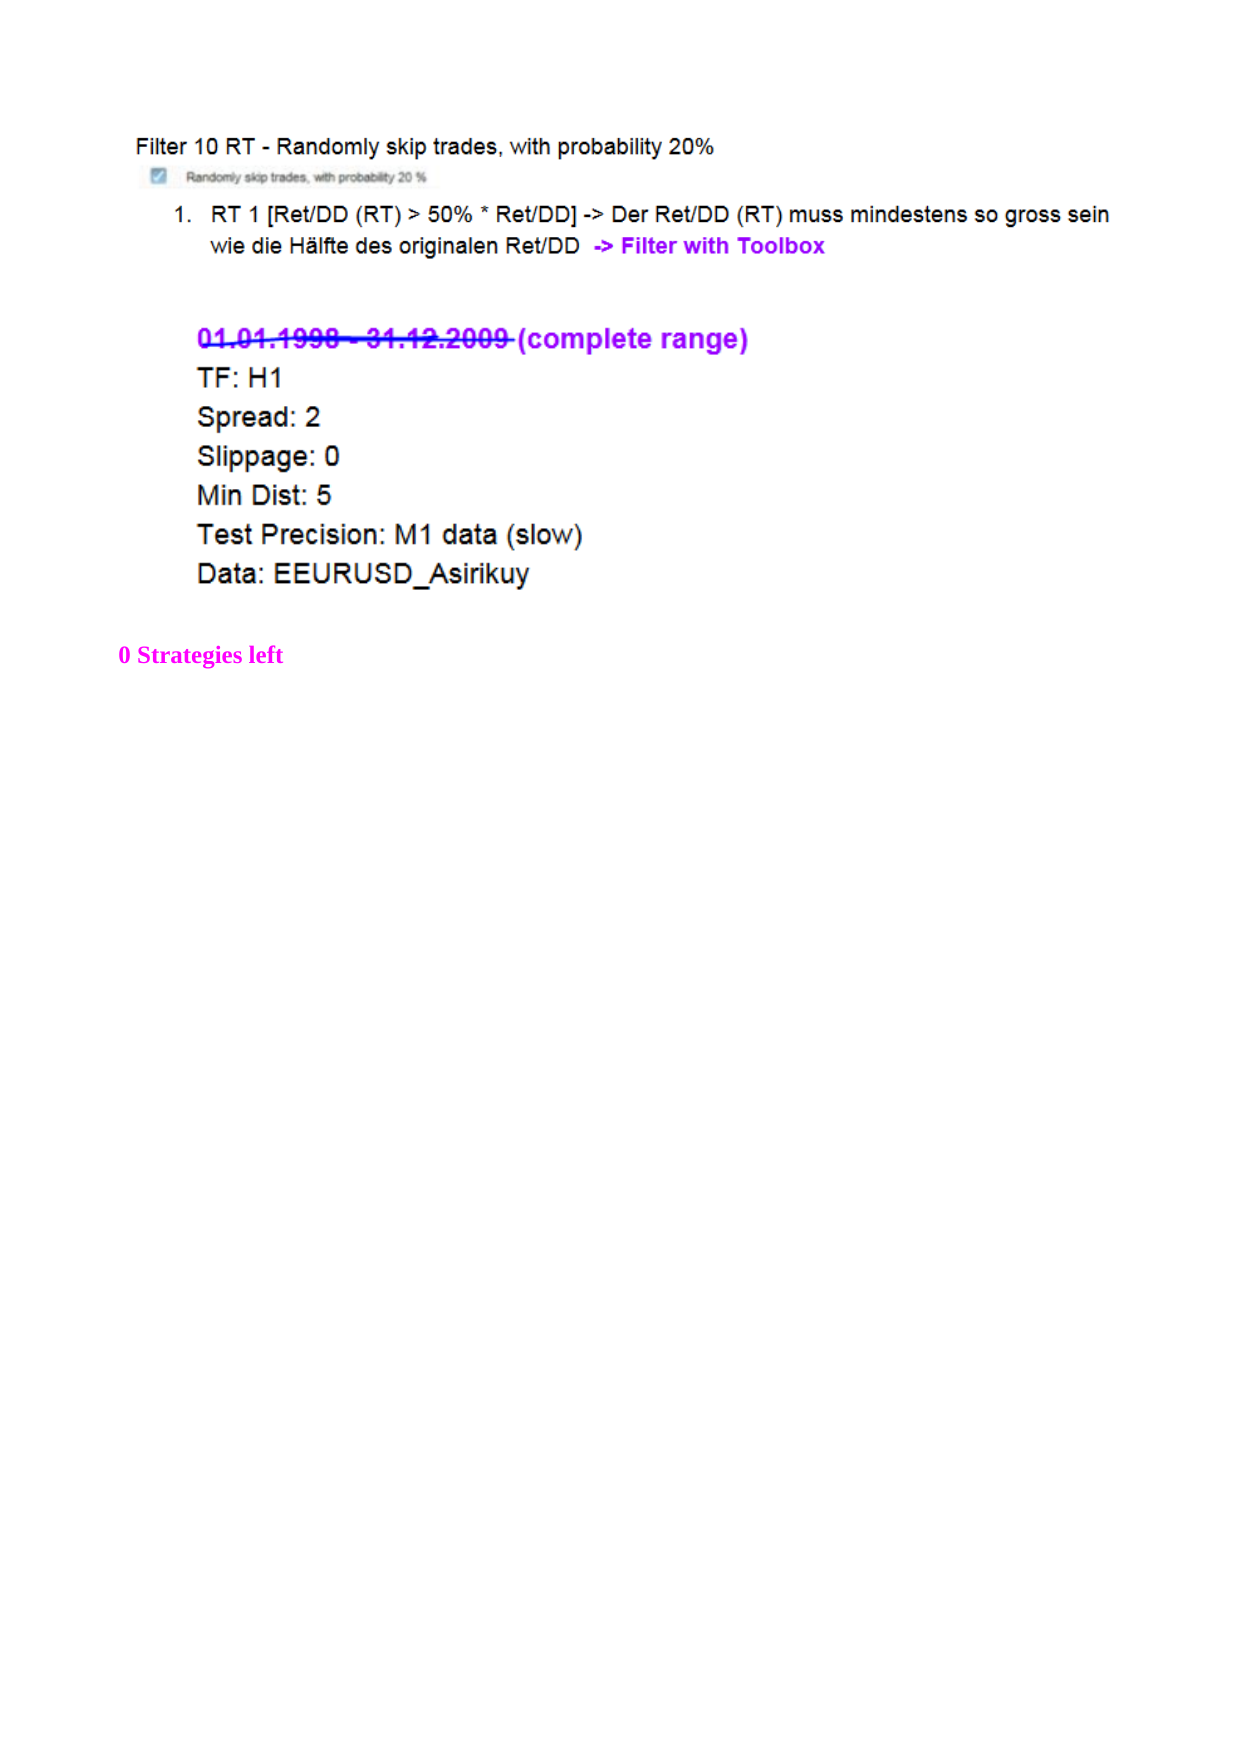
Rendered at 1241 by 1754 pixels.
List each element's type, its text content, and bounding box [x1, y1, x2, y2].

picture [118, 118, 1123, 275]
picture [175, 311, 784, 640]
text 0 Strategies left [118, 304, 1122, 669]
